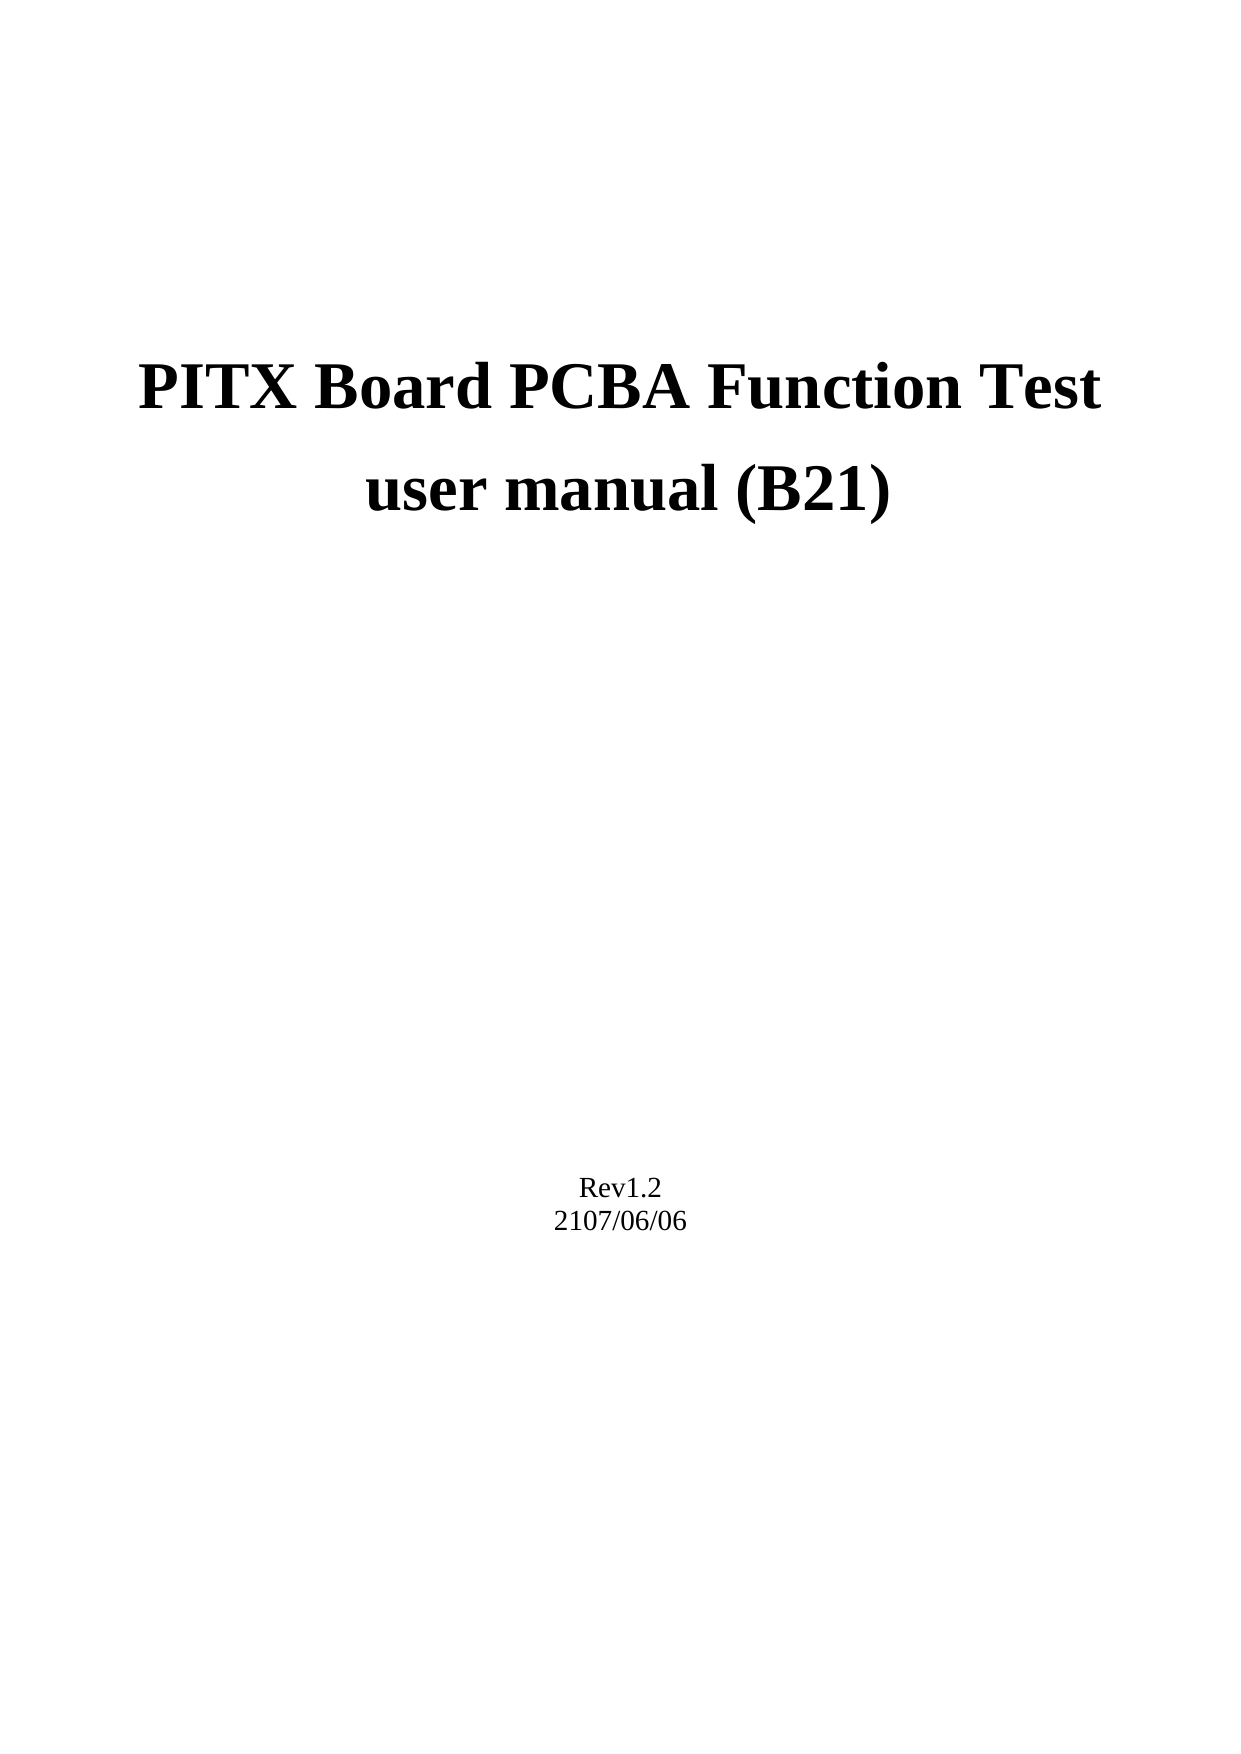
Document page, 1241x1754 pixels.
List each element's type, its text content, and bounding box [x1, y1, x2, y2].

title PITX Board PCBA Function Test [88, 346, 1152, 423]
text Rev1.2 [88, 1170, 1152, 1203]
title user manual (B21) [88, 448, 1152, 525]
text 2107/06/06 [88, 1203, 1152, 1237]
